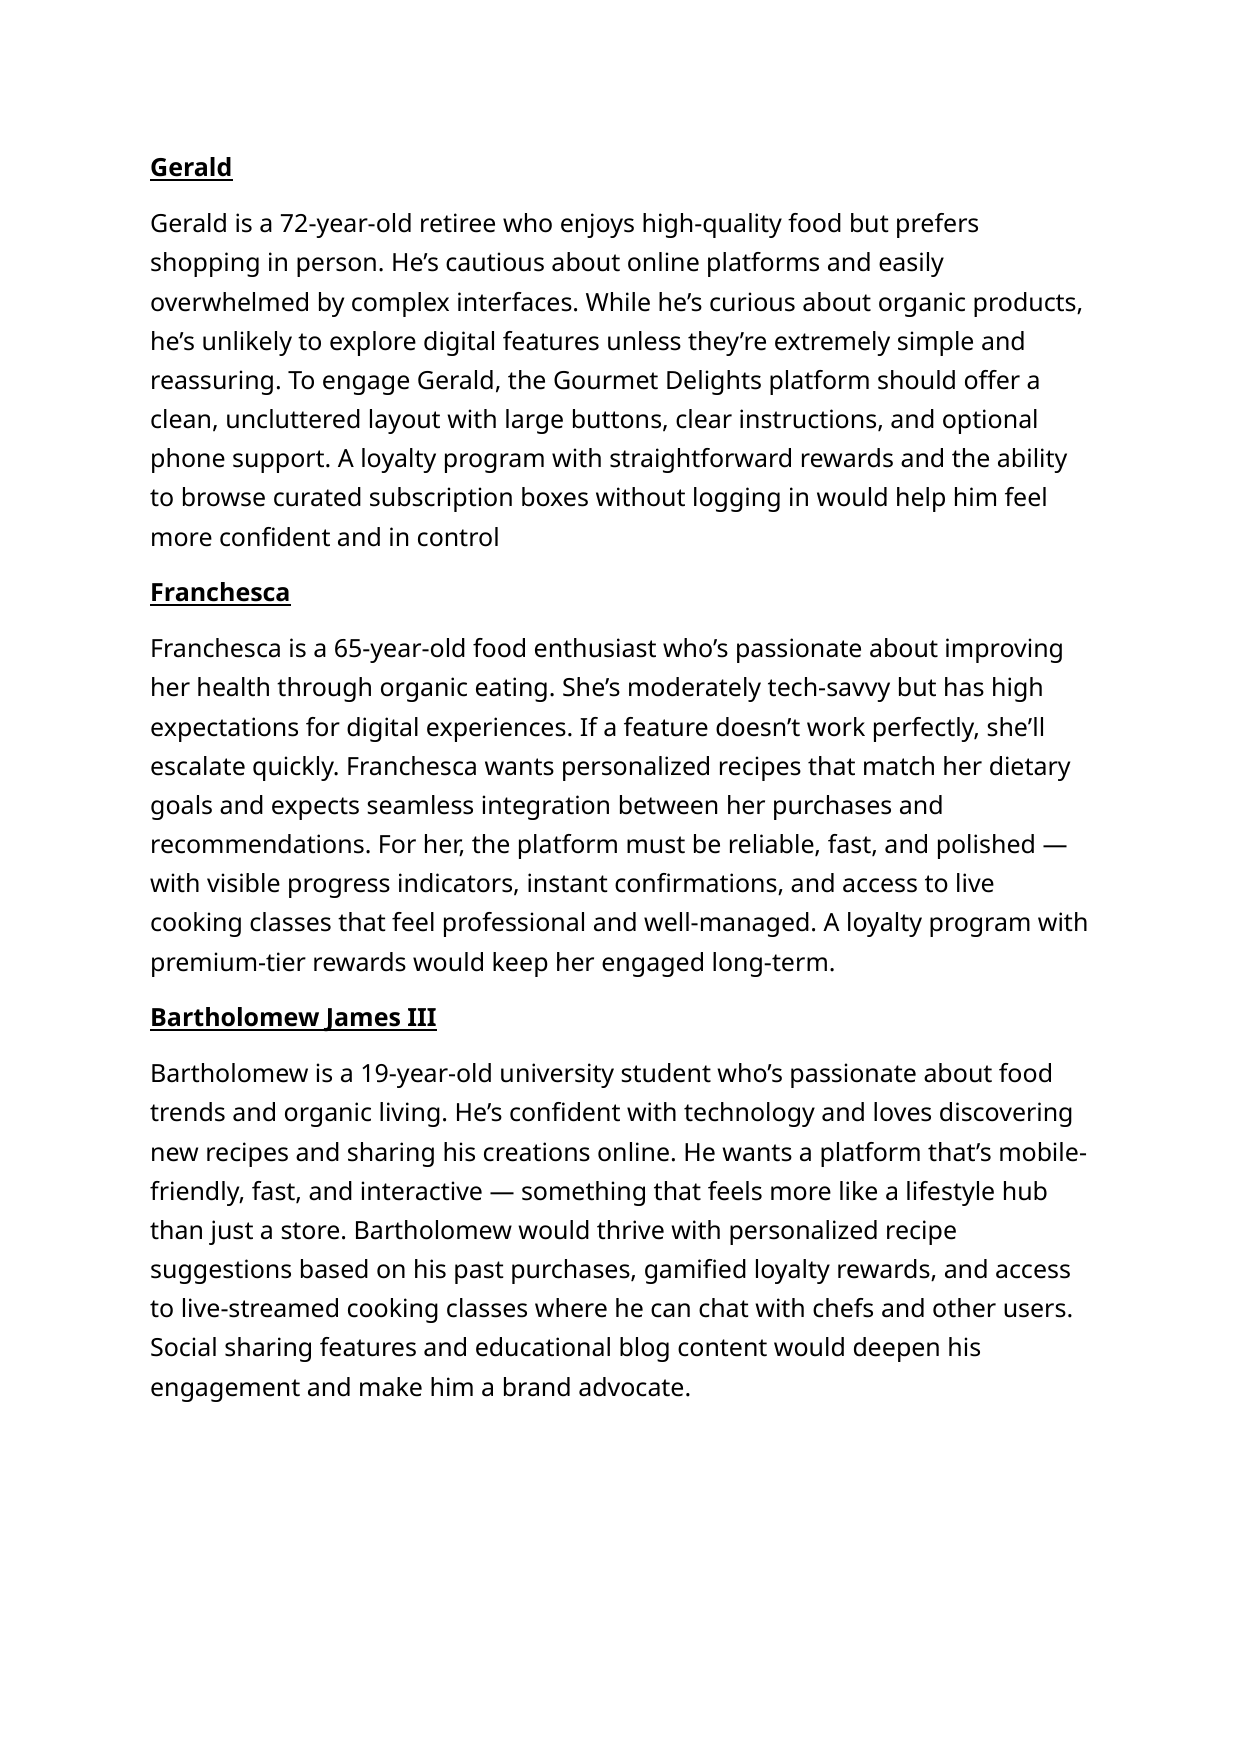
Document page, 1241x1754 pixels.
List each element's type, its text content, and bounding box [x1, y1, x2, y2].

text Franchesca [150, 575, 1090, 609]
text Gerald is a 72-year-old retiree who enjoys high-quality food but prefers shopping in person. He’s cautious about online platforms and easily overwhelmed by complex interfaces. While he’s curious about organic products, he’s unlikely to explore digital features unless they’re extremely simple and reassuring. To engage Gerald, the Gourmet Delights platform should offer a clean, uncluttered layout with large buttons, clear instructions, and optional phone support. A loyalty program with straightforward rewards and the ability to browse curated subscription boxes without logging in would help him feel more confident and in control [150, 206, 1090, 553]
text Bartholomew is a 19-year-old university student who’s passionate about food trends and organic living. He’s confident with technology and loves discovering new recipes and sharing his creations online. He wants a platform that’s mobile-friendly, fast, and interactive — something that feels more like a lifestyle hub than just a store. Bartholomew would thrive with personalized recipe suggestions based on his past purchases, gamified loyalty rewards, and access to live-streamed cooking classes where he can chat with chefs and other users. Social sharing features and educational blog content would deepen his engagement and make him a brand advocate. [150, 1056, 1090, 1403]
text Bartholomew James III [150, 1000, 1090, 1034]
text Franchesca is a 65-year-old food enthusiast who’s passionate about improving her health through organic eating. She’s moderately tech-savvy but has high expectations for digital experiences. If a feature doesn’t work perfectly, she’ll escalate quickly. Franchesca wants personalized recipes that match her dietary goals and expects seamless integration between her purchases and recommendations. For her, the platform must be reliable, fast, and polished — with visible progress indicators, instant confirmations, and access to live cooking classes that feel professional and well-managed. A loyalty program with premium-tier rewards would keep her engaged long-term. [150, 631, 1090, 978]
text Gerald [150, 150, 1090, 184]
